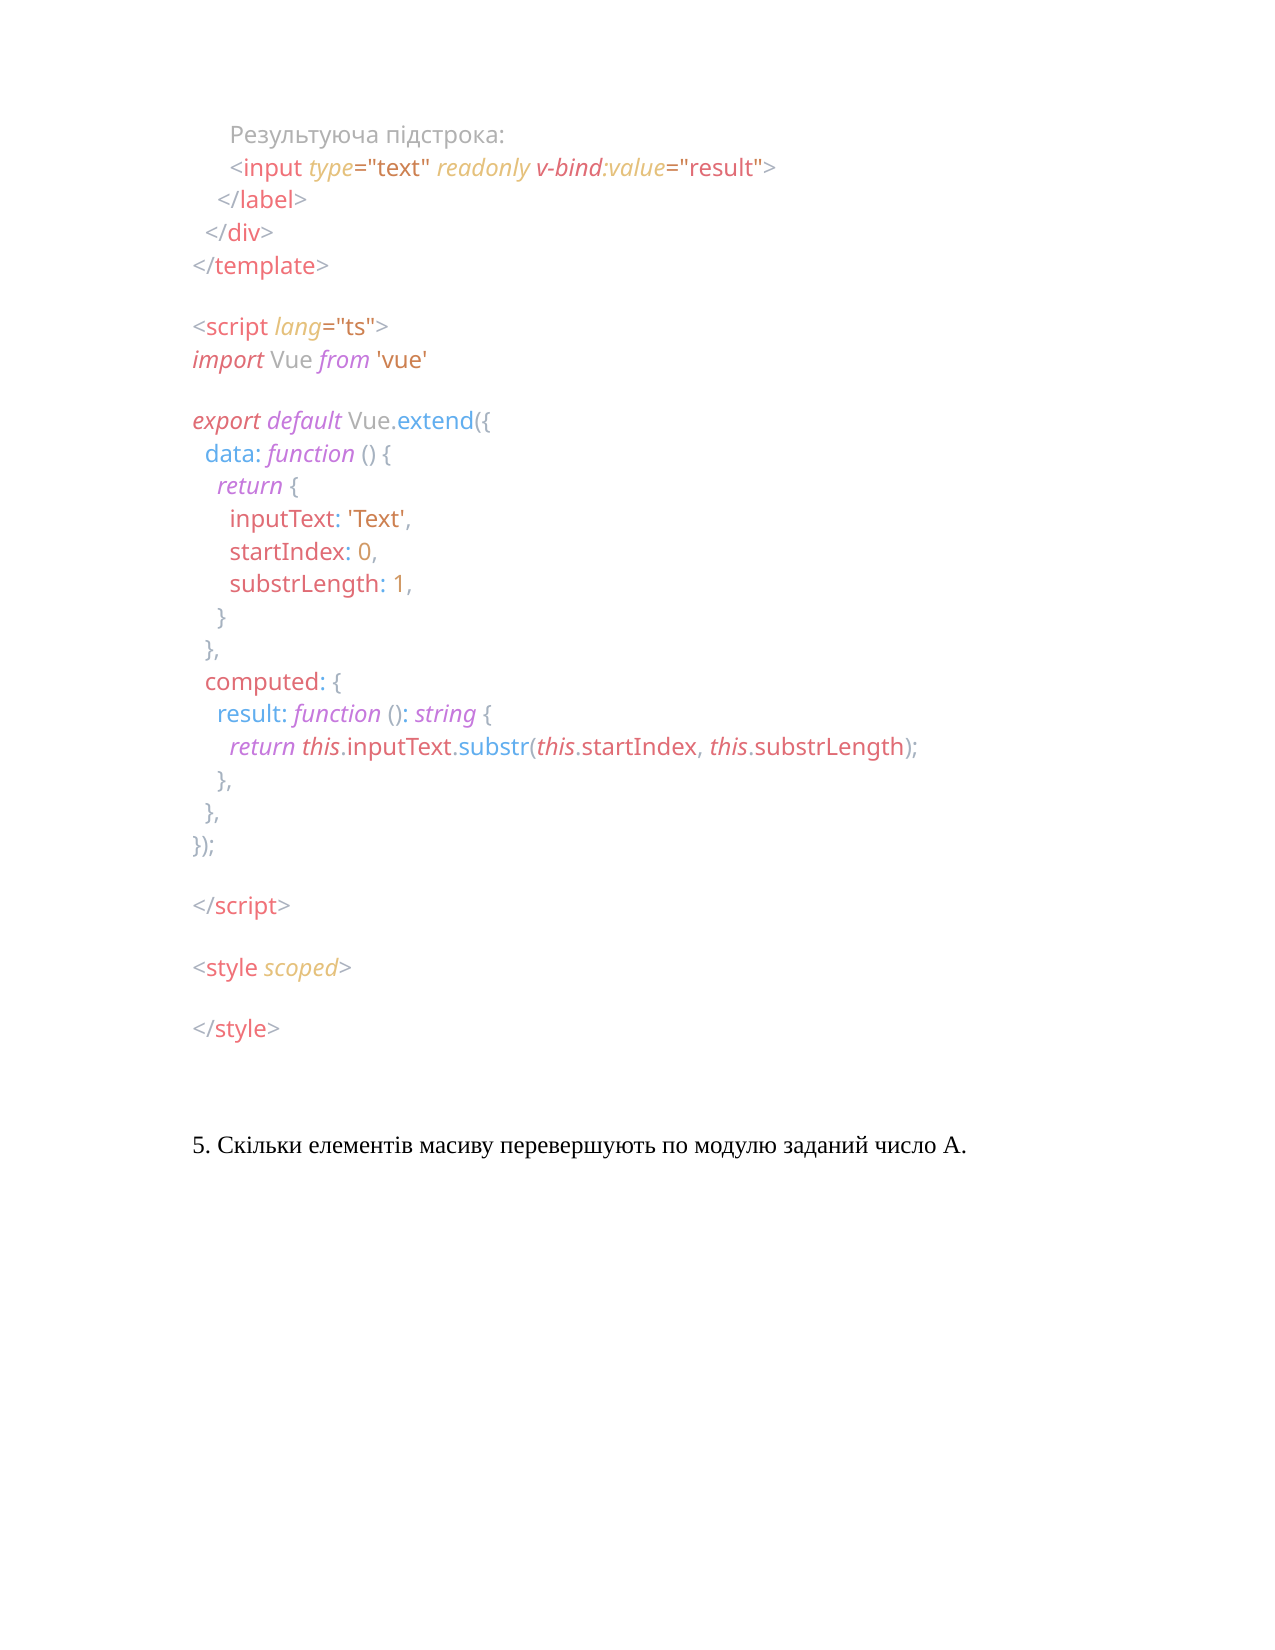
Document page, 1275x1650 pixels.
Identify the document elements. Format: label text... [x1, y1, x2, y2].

text Результуюча підстрока: <input type="text" readonly v-bind:value="result"> </label> </div> </template> <script lang="ts"> import Vue from 'vue' export default Vue.extend({ data: function () { return { inputText: 'Text', startIndex: 0, substrLength: 1, } }, computed: { result: function (): string { return this.inputText.substr(this.startIndex, this.substrLength); }, }, }); </script> <style scoped> </style> [192, 118, 1157, 1073]
text 5. Скільки елементів масиву перевершують по модулю заданий число А. [192, 1131, 1157, 1159]
